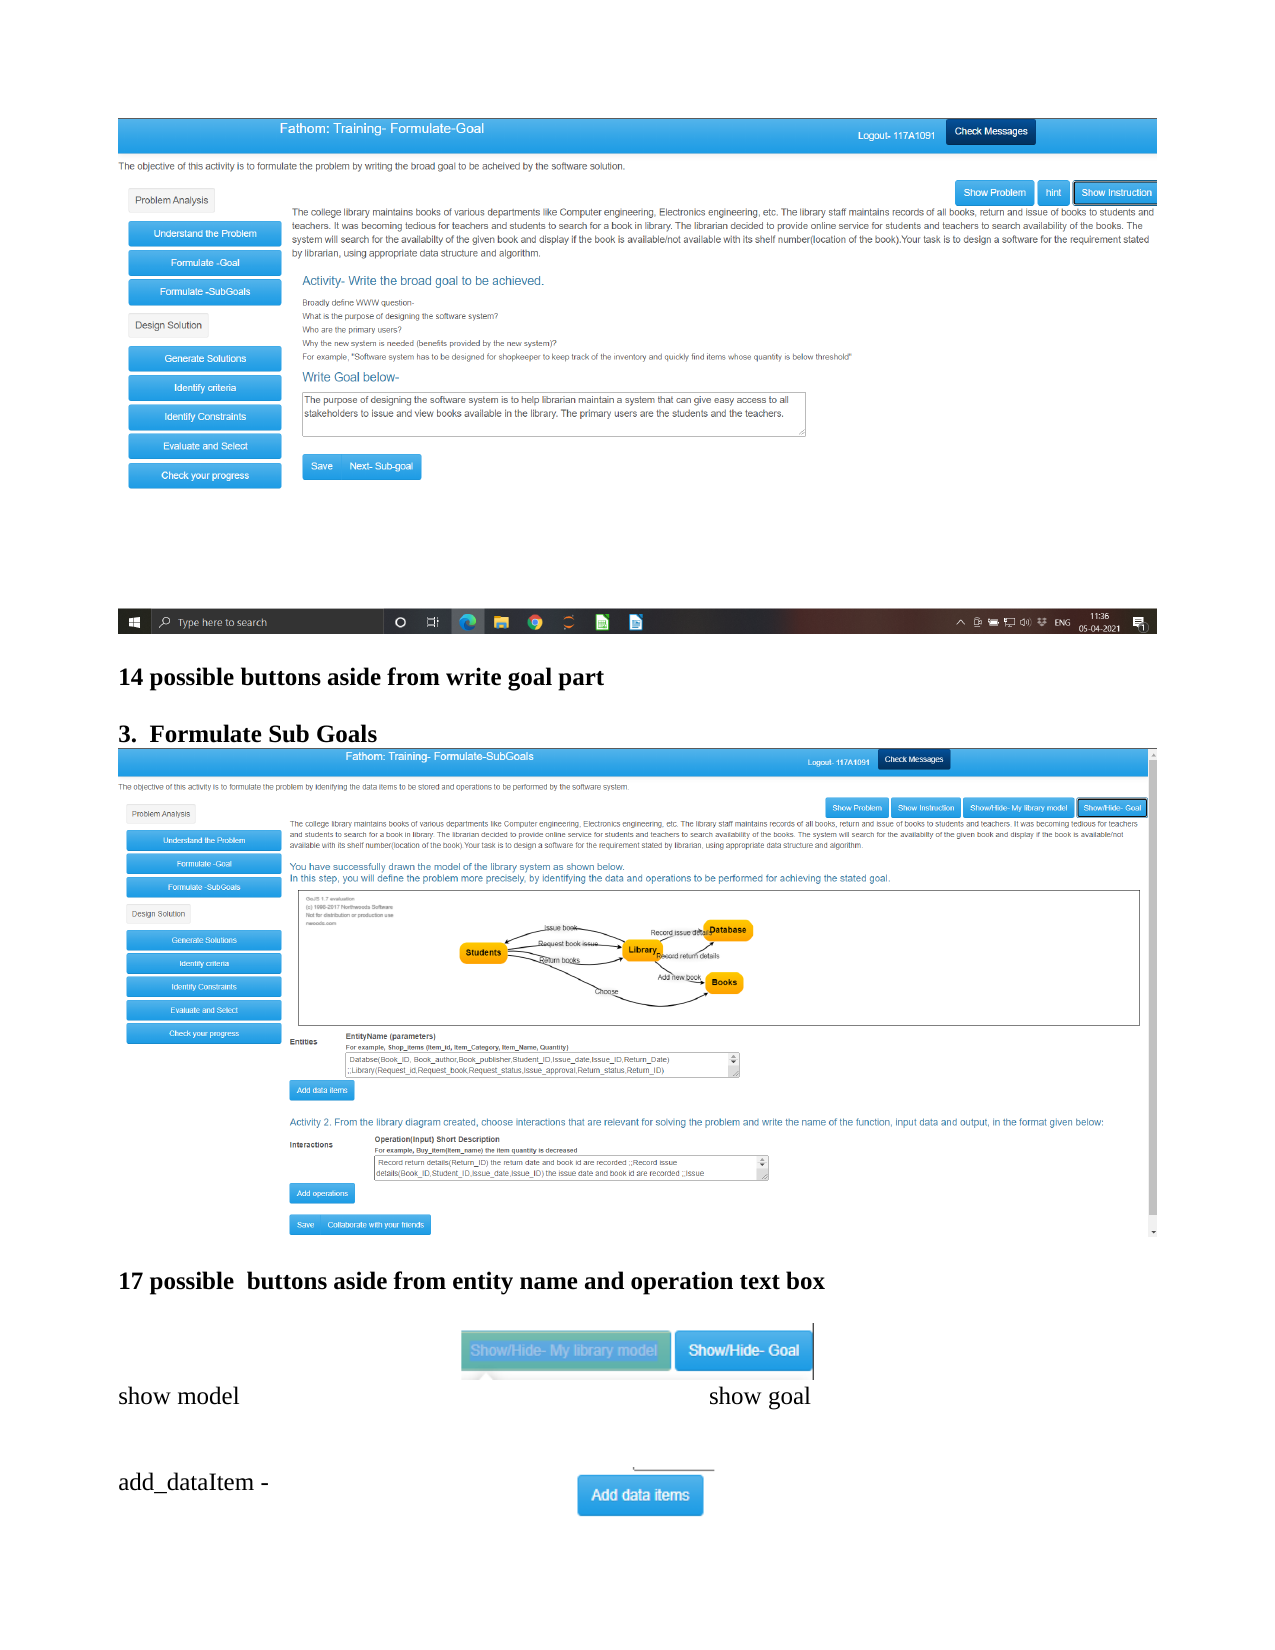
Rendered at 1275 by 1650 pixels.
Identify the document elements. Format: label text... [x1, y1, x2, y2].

text add_dataItem - [118, 1467, 560, 1496]
text 17 possible buttons aside from entity name and operation text box [118, 1266, 1157, 1294]
text 14 possible buttons aside from write goal part [118, 662, 1157, 691]
picture [118, 118, 1157, 634]
text [715, 1467, 1157, 1496]
text show model show goal [118, 1381, 1157, 1409]
picture [461, 1323, 814, 1380]
text 3. Formulate Sub Goals [118, 719, 1157, 748]
picture [560, 1467, 715, 1520]
picture [118, 748, 1157, 1237]
